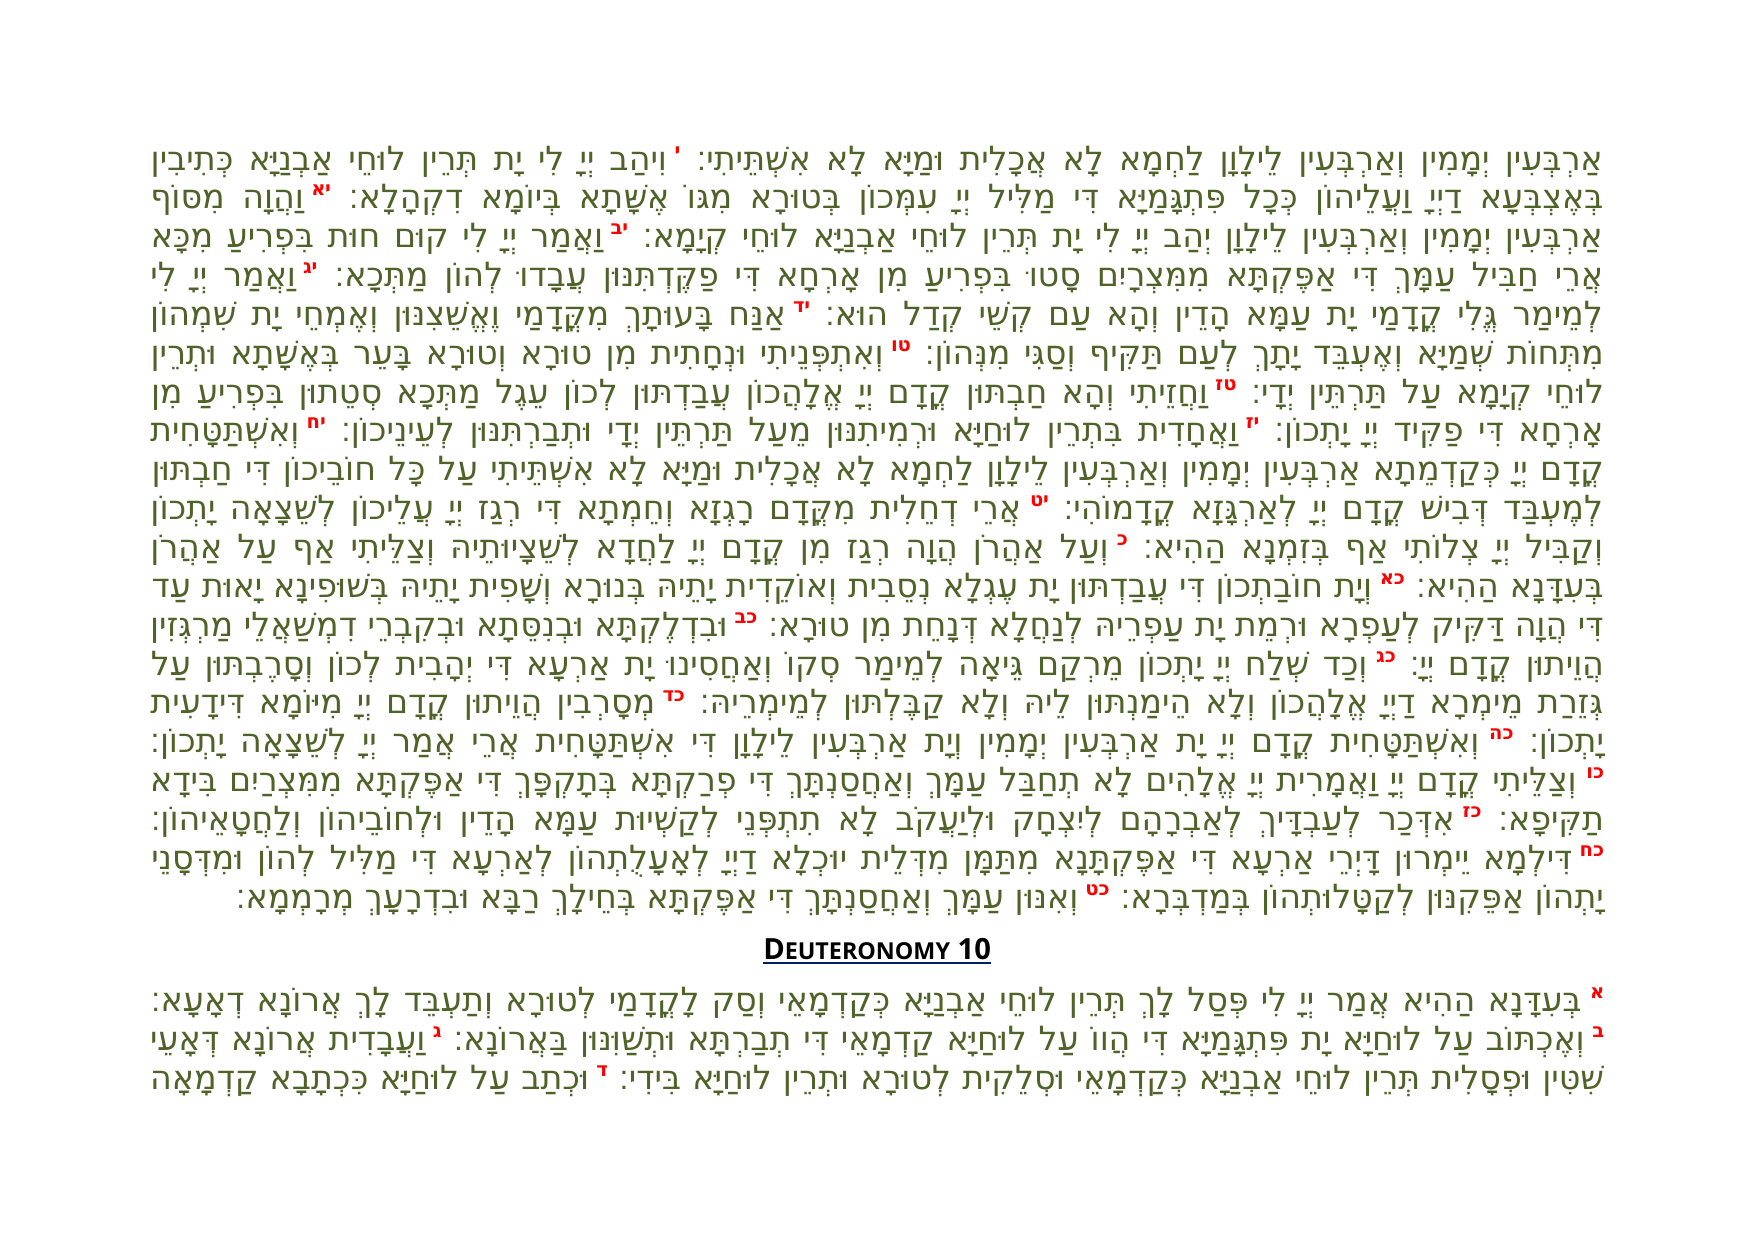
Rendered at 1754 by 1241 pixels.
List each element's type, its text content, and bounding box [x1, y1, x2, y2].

text אַרְבְּעִין יְמָמִין וְאַרְבְּעִין לֵילָוָן לַחְמָא לָא אֲכָלִית וּמַיָּא לָא אִשְׁתֵּיתִי׃ י וִיהַב יְיָ לִי יָת תְּרֵין לוּחֵי אַבְנַיָּא כְּתִיבִין בְּאֶצְבְּעָא דַיְיָ וַעֲלֵיהוֹן כְּכָל פִּתְגָּמַיָּא דִּי מַלִּיל יְיָ עִמְּכוֹן בְּטוּרָא מִגּוֹ אֶשָּׁתָא בְּיוֹמָא דִקְהָלָא׃ יא וַהֲוָה מִסּוֹף אַרְבְּעִין יְמָמִין וְאַרְבְּעִין לֵילָוָן יְהַב יְיָ לִי יָת תְּרֵין לוּחֵי אַבְנַיָּא לוּחֵי קְיָמָא׃ יב וַאֲמַר יְיָ לִי קוּם חוּת בִּפְרִיעַ מִכָּא אֲרֵי חַבִּיל עַמָּךְ דִּי אַפֶּקְתָּא מִמִּצְרָיִם סָטוּ בִּפְרִיעַ מִן אָרְחָא דִּי פַקֶּדְתִּנּוּן עֲבָדוּ לְהוֹן מַתְּכָא׃ יג וַאֲמַר יְיָ לִי לְמֵימַר גֱּלִי קֳדָמַי יָת עַמָּא הָדֵין וְהָא עַם קְשֵׁי קְדַל הוּא׃ יד אַנַּח בָּעוּתָךְ מִקֳּדָמַי וֶאֱשֵׁצִנּוּן וְאֶמְחֵי יָת שִׁמְהוֹן מִתְּחוֹת שְׁמַיָּא וְאֶעְבֵּד יָתָךְ לְעַם תַּקִּיף וְסַגִּי מִנְּהוֹן׃ טו וְאִתְפְּנֵיתִי וּנְחָתִית מִן טוּרָא וְטוּרָא בָּעֵר בְּאֶשָּׁתָא וּתְרֵין לוּחֵי קְיָמָא עַל תַּרְתֵּין יְדָי׃ טז וַחֲזֵיתִי וְהָא חַבְתּוּן קֳדָם יְיָ אֱלָהֲכוֹן עֲבַדְתּוּן לְכוֹן עֵגֶל מַתְּכָא סְטֵתוּן בִּפְרִיעַ מִן אָרְחָא דִּי פַקִּיד יְיָ יָתְכוֹן׃ יז וַאֲחָדִית בִּתְרֵין לוּחַיָּא וּרְמִיתִנּוּן מֵעַל תַּרְתֵּין יְדָי וּתְבַרְתִּנּוּן לְעֵינֵיכוֹן׃ יח וְאִשְׁתַּטָּחִית קֳדָם יְיָ כְּקַדְמֵתָא אַרְבְּעִין יְמָמִין וְאַרְבְּעִין לֵילָוָן לַחְמָא לָא אֲכָלִית וּמַיָּא לָא אִשְׁתֵּיתִי עַל כָּל חוֹבֵיכוֹן דִּי חַבְתּוּן לְמֶעְבַּד דְּבִישׁ קֳדָם יְיָ לְאַרְגָּזָא קֳדָמוֹהִי׃ יט אֲרֵי דְחֵלִית מִקֳּדָם רָגְזָא וְחֵמְתָא דִּי רְגַז יְיָ עֲלֵיכוֹן לְשֵׁצָאָה יָתְכוֹן וְקַבִּיל יְיָ צְלוֹתִי אַף בְּזִמְנָא הַהִיא׃ כ וְעַל אַהֲרֹן הֲוָה רְגַז מִן קֳדָם יְיָ לַחֲדָא לְשֵׁצָיוּתֵיהּ וְצַלֵּיתִי אַף עַל אַהֲרֹן בְּעִדָּנָא הַהִיא׃ כא וְיָת חוֹבַתְכוֹן דִּי עֲבַדְתּוּן יָת עֶגְלָא נְסֵבִית וְאוֹקֵדִית יָתֵיהּ בְּנוּרָא וְשָׁפִית יָתֵיהּ בְּשׁוּפִינָא יָאוּת עַד דִּי הֲוָה דַּקִּיק לְעַפְרָא וּרְמֵת יָת עַפְרֵיהּ לְנַחֲלָא דְּנָחֵת מִן טוּרָא׃ כב וּבִדְלֶקְתָּא וּבְנִסֵּתָא וּבְקִבְרֵי דִמְשַׁאֲלֵי מַרְגְּזִין הֲוֵיתוּן קֳדָם יְיָ׃ כג וְכַד שְׁלַח יְיָ יָתְכוֹן מֵרְקַם גֵּיאָה לְמֵימַר סְקוֹ וְאַחֲסִינוּ יָת אַרְעָא דִּי יְהָבִית לְכוֹן וְסָרֶבְתּוּן עַל גְּזֵרַת מֵימְרָא דַיְיָ אֱלָהֲכוֹן וְלָא הֵימַנְתּוּן לֵיהּ וְלָא קַבֶּלְתּוּן לְמֵימְרֵיהּ׃ כד מְסָרְבִין הֲוֵיתוּן קֳדָם יְיָ מִיּוֹמָא דִּידָעִית יָתְכוֹן׃ כה וְאִשְׁתַּטָּחִית קֳדָם יְיָ יָת אַרְבְּעִין יְמָמִין וְיָת אַרְבְּעִין לֵילָוָן דִּי אִשְׁתַּטָּחִית אֲרֵי אֲמַר יְיָ לְשֵׁצָאָה יָתְכוֹן׃ כו וְצַלֵּיתִי קֳדָם יְיָ וַאֲמָרִית יְיָ אֱלָהִים לָא תְחַבַּל עַמָּךְ וְאַחֲסַנְתָּךְ דִּי פְרַקְתָּא בְּתָקְפָּךְ דִּי אַפֶּקְתָּא מִמִּצְרַיִם בִּידָא תַקִּיפָא׃ כז אִדְּכַר לְעַבְדָּיךְ לְאַבְרָהָם לְיִצְחָק וּלְיַעֲקֹב לָא תִתְפְּנֵי לְקַשְׁיוּת עַמָּא הָדֵין וּלְחוֹבֵיהוֹן וְלַחֲטָאֵיהוֹן׃ כח דִּילְמָא יֵימְרוּן דָּיְרֵי אַרְעָא דִּי אַפֶּקְתָּנָא מִתַּמָּן מִדְּלֵית יוּכְלָא דַיְיָ לְאָעָלֻתְהוֹן לְאַרְעָא דִּי מַלִּיל לְהוֹן וּמִדְּסָנֵי יָתְהוֹן אַפֵּקִנּוּן לְקַטָּלוּתְהוֹן בְּמַדְבְּרָא׃ כט וְאִנּוּן עַמָּךְ וְאַחֲסַנְתָּךְ דִּי אַפֶּקְתָּא בְּחֵילָךְ רַבָּא וּבִדְרָעָךְ מְרָמְמָא׃ [150, 139, 1604, 916]
text א בְּעִדָּנָא הַהִיא אֲמַר יְיָ לִי פְּסַל לָךְ תְּרֵין לוּחֵי אַבְנַיָּא כְּקַדְמָאֵי וְסַק לָקֳדָמַי לְטוּרָא וְתַעְבֵּד לָךְ אֲרוֹנָא דְאָעָא׃ ב וְאֶכְתּוֹב עַל לוּחַיָּא יָת פִּתְגָּמַיָּא דִּי הֲווֹ עַל לוּחַיָּא קַדְמָאֵי דִּי תְבַרְתָּא וּתְשַׁוִּנּוּן בַּאֲרוֹנָא׃ ג וַעֲבָדִית אֲרוֹנָא דְּאָעֵי שִׁטִּין וּפְסָלִית תְּרֵין לוּחֵי אַבְנַיָּא כְּקַדְמָאֵי וּסְלֵקִית לְטוּרָא וּתְרֵין לוּחַיָּא בִּידִי׃ ד וּכְתַב עַל לוּחַיָּא כִּכְתָבָא קַדְמָאָה [150, 981, 1604, 1097]
text Deuteronomy 10 [150, 928, 1604, 968]
